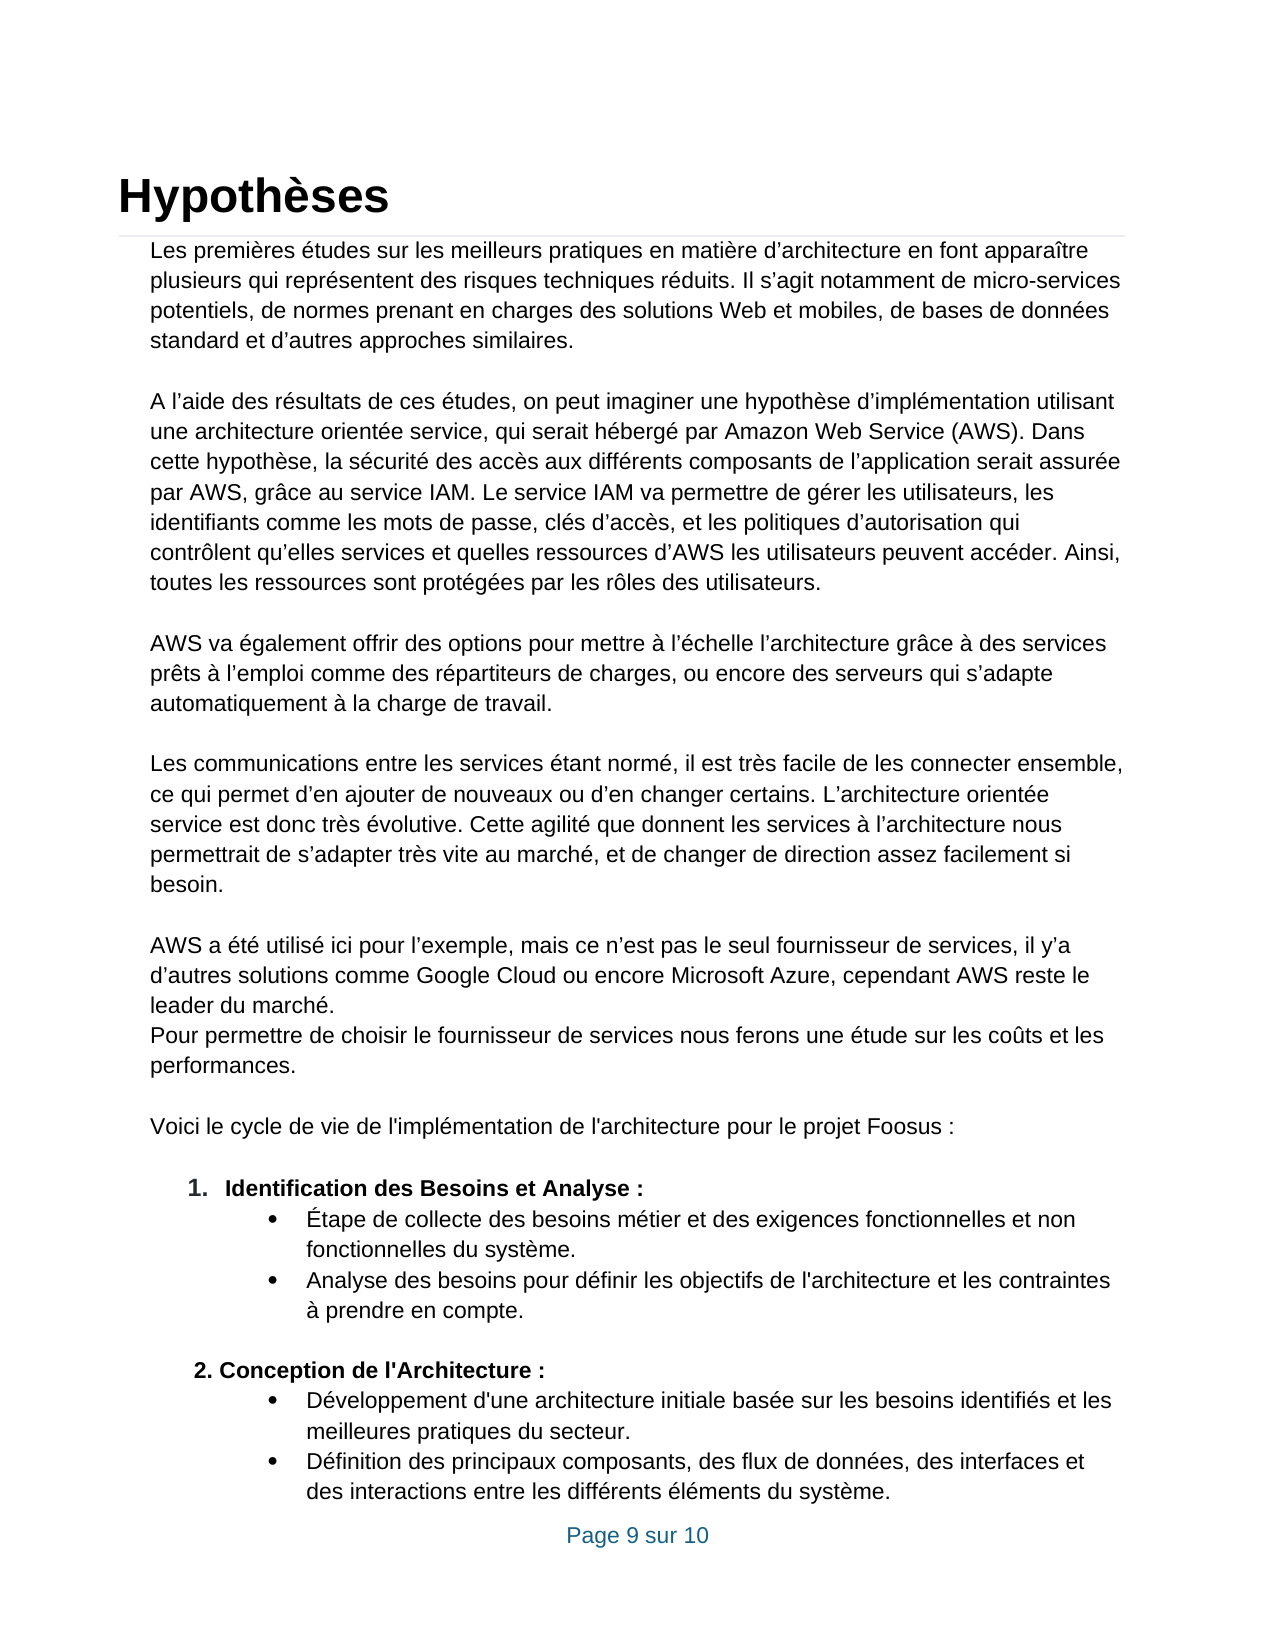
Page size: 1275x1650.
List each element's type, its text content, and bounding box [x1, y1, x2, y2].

list Développement d'une architecture initiale basée sur les besoins identifiés et les meilleures pratiques du secteur. [269, 1387, 1125, 1444]
text Voici le cycle de vie de l'implémentation de l'architecture pour le projet Foosus : [150, 1113, 1125, 1139]
list Définition des principaux composants, des flux de données, des interfaces et des interactions entre les différents éléments du système. [269, 1448, 1125, 1504]
list Identification des Besoins et Analyse : [187, 1173, 1125, 1202]
text Les premières études sur les meilleurs pratiques en matière d’architecture en font apparaître plusieurs qui représentent des risques techniques réduits. Il s’agit notamment de micro-services potentiels, de normes prenant en charges des solutions Web et mobiles, de bases de données standard et d’autres approches similaires. [150, 237, 1125, 354]
text Pour permettre de choisir le fournisseur de services nous ferons une étude sur les coûts et les performances. [150, 1022, 1125, 1079]
list Analyse des besoins pour définir les objectifs de l'architecture et les contraintes à prendre en compte. [269, 1267, 1125, 1323]
text 2. Conception de l'Architecture : [150, 1357, 1125, 1384]
text A l’aide des résultats de ces études, on peut imaginer une hypothèse d’implémentation utilisant une architecture orientée service, qui serait hébergé par Amazon Web Service (AWS). Dans cette hypothèse, la sécurité des accès aux différents composants de l’application serait assurée par AWS, grâce au service IAM. Le service IAM va permettre de gérer les utilisateurs, les identifiants comme les mots de passe, clés d’accès, et les politiques d’autorisation qui contrôlent qu’elles services et quelles ressources d’AWS les utilisateurs peuvent accéder. Ainsi, toutes les ressources sont protégées par les rôles des utilisateurs. [150, 388, 1125, 595]
text AWS va également offrir des options pour mettre à l’échelle l’architecture grâce à des services prêts à l’emploi comme des répartiteurs de charges, ou encore des serveurs qui s’adapte automatiquement à la charge de travail. [150, 629, 1125, 716]
list Étape de collecte des besoins métier et des exigences fonctionnelles et non fonctionnelles du système. [269, 1206, 1125, 1263]
subtitle Hypothèses [119, 168, 1125, 235]
text Les communications entre les services étant normé, il est très facile de les connecter ensemble, ce qui permet d’en ajouter de nouveaux ou d’en changer certains. L’architecture orientée service est donc très évolutive. Cette agilité que donnent les services à l’architecture nous permettrait de s’adapter très vite au marché, et de changer de direction assez facilement si besoin. [150, 750, 1125, 897]
text AWS a été utilisé ici pour l’exemple, mais ce n’est pas le seul fournisseur de services, il y’a d’autres solutions comme Google Cloud ou encore Microsoft Azure, cependant AWS reste le leader du marché. [150, 932, 1125, 1018]
